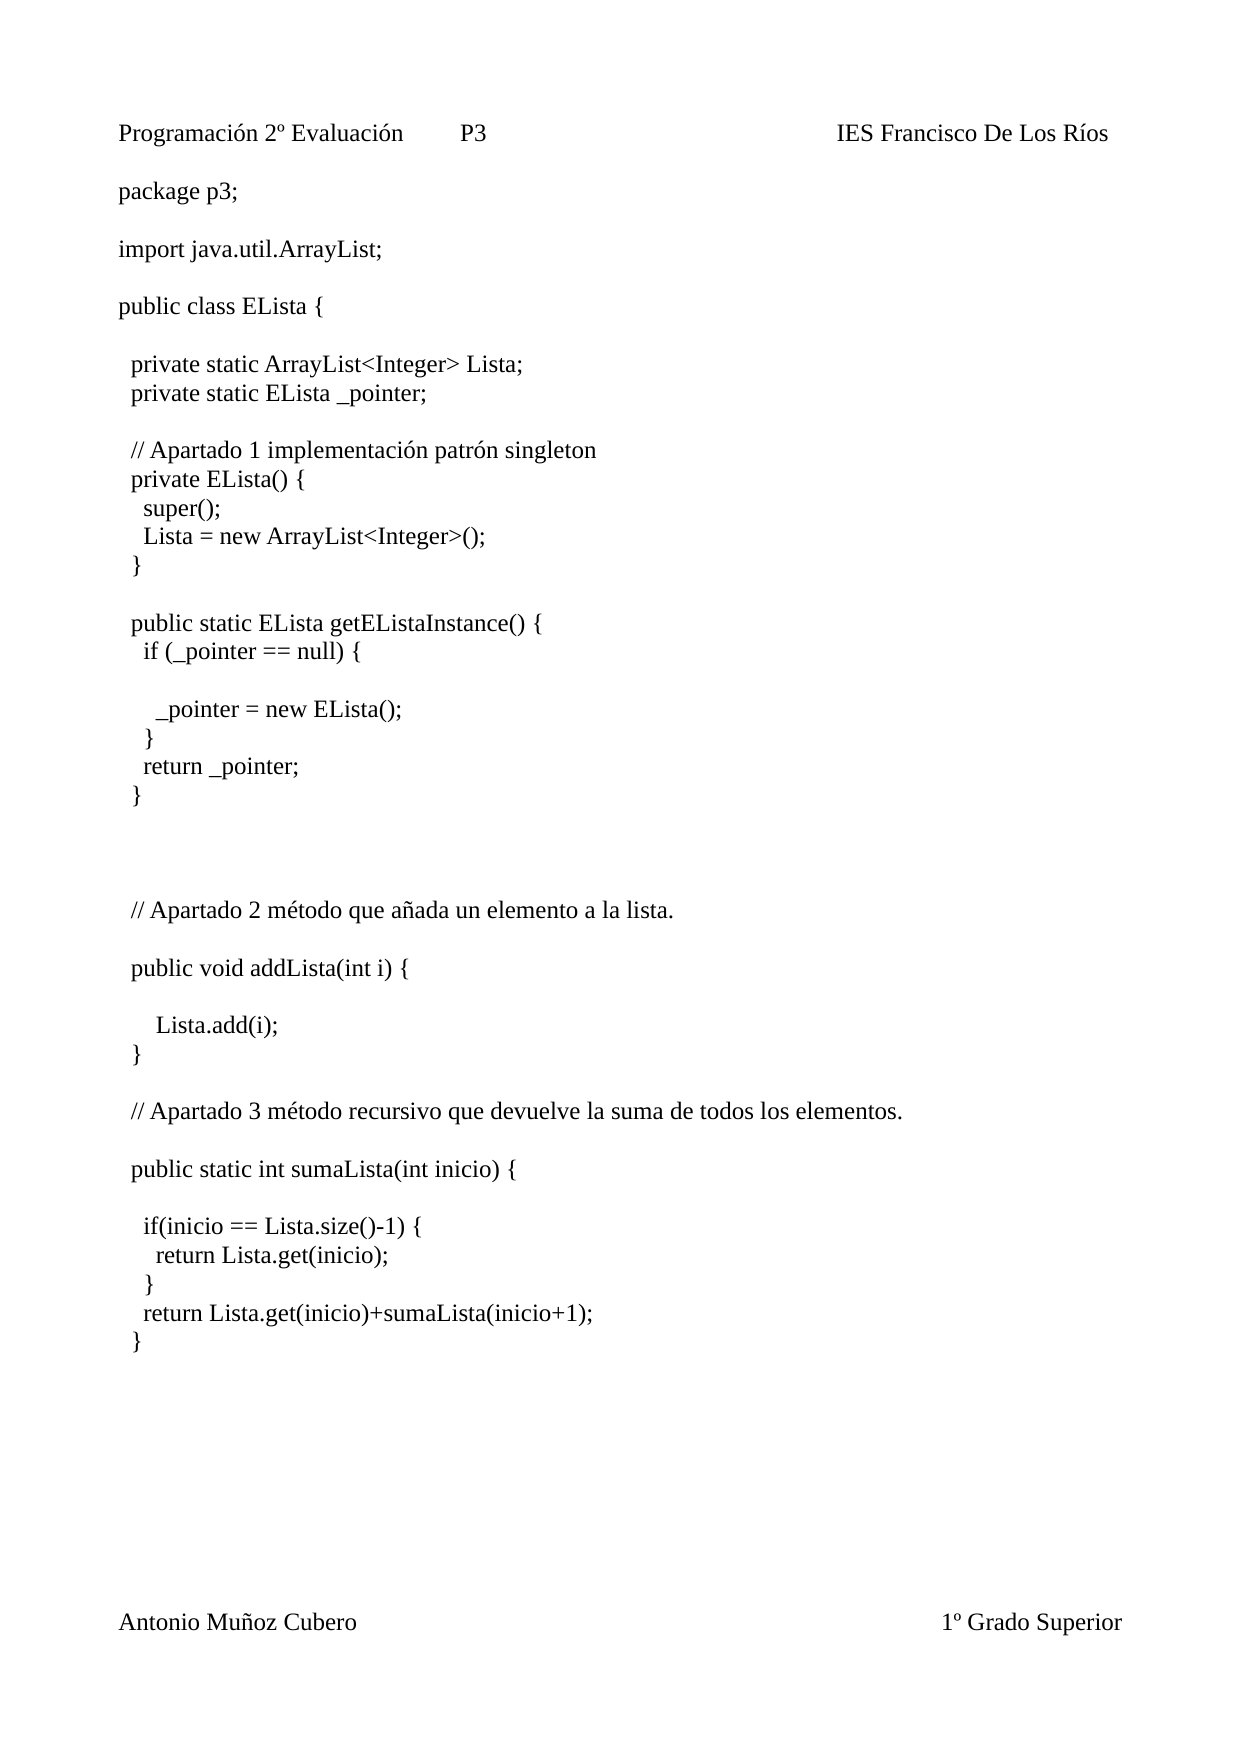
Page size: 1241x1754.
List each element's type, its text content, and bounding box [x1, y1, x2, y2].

text } [118, 1269, 1122, 1298]
text // Apartado 3 método recursivo que devuelve la suma de todos los elementos. [118, 1096, 1122, 1125]
text super(); [118, 493, 1122, 521]
text return Lista.get(inicio)+sumaLista(inicio+1); [118, 1298, 1122, 1326]
text public void addLista(int i) { [118, 953, 1122, 981]
text _pointer = new ELista(); [118, 694, 1122, 723]
text private ELista() { [118, 464, 1122, 493]
text return Lista.get(inicio); [118, 1240, 1122, 1269]
text } [118, 723, 1122, 751]
text // Apartado 1 implementación patrón singleton [118, 435, 1122, 464]
text } [118, 780, 1122, 809]
text // Apartado 2 método que añada un elemento a la lista. [118, 895, 1122, 924]
text } [118, 550, 1122, 579]
text Lista = new ArrayList<Integer>(); [118, 521, 1122, 550]
text public static ELista getEListaInstance() { [118, 608, 1122, 636]
text private static ArrayList<Integer> Lista; [118, 349, 1122, 378]
text import java.util.ArrayList; [118, 234, 1122, 263]
text if (_pointer == null) { [118, 636, 1122, 665]
text package p3; [118, 176, 1122, 205]
text if(inicio == Lista.size()-1) { [118, 1211, 1122, 1240]
text } [118, 1326, 1122, 1355]
text private static ELista _pointer; [118, 378, 1122, 406]
text public static int sumaLista(int inicio) { [118, 1154, 1122, 1183]
text public class ELista { [118, 291, 1122, 320]
text } [118, 1039, 1122, 1068]
text Lista.add(i); [118, 1010, 1122, 1039]
text return _pointer; [118, 751, 1122, 780]
